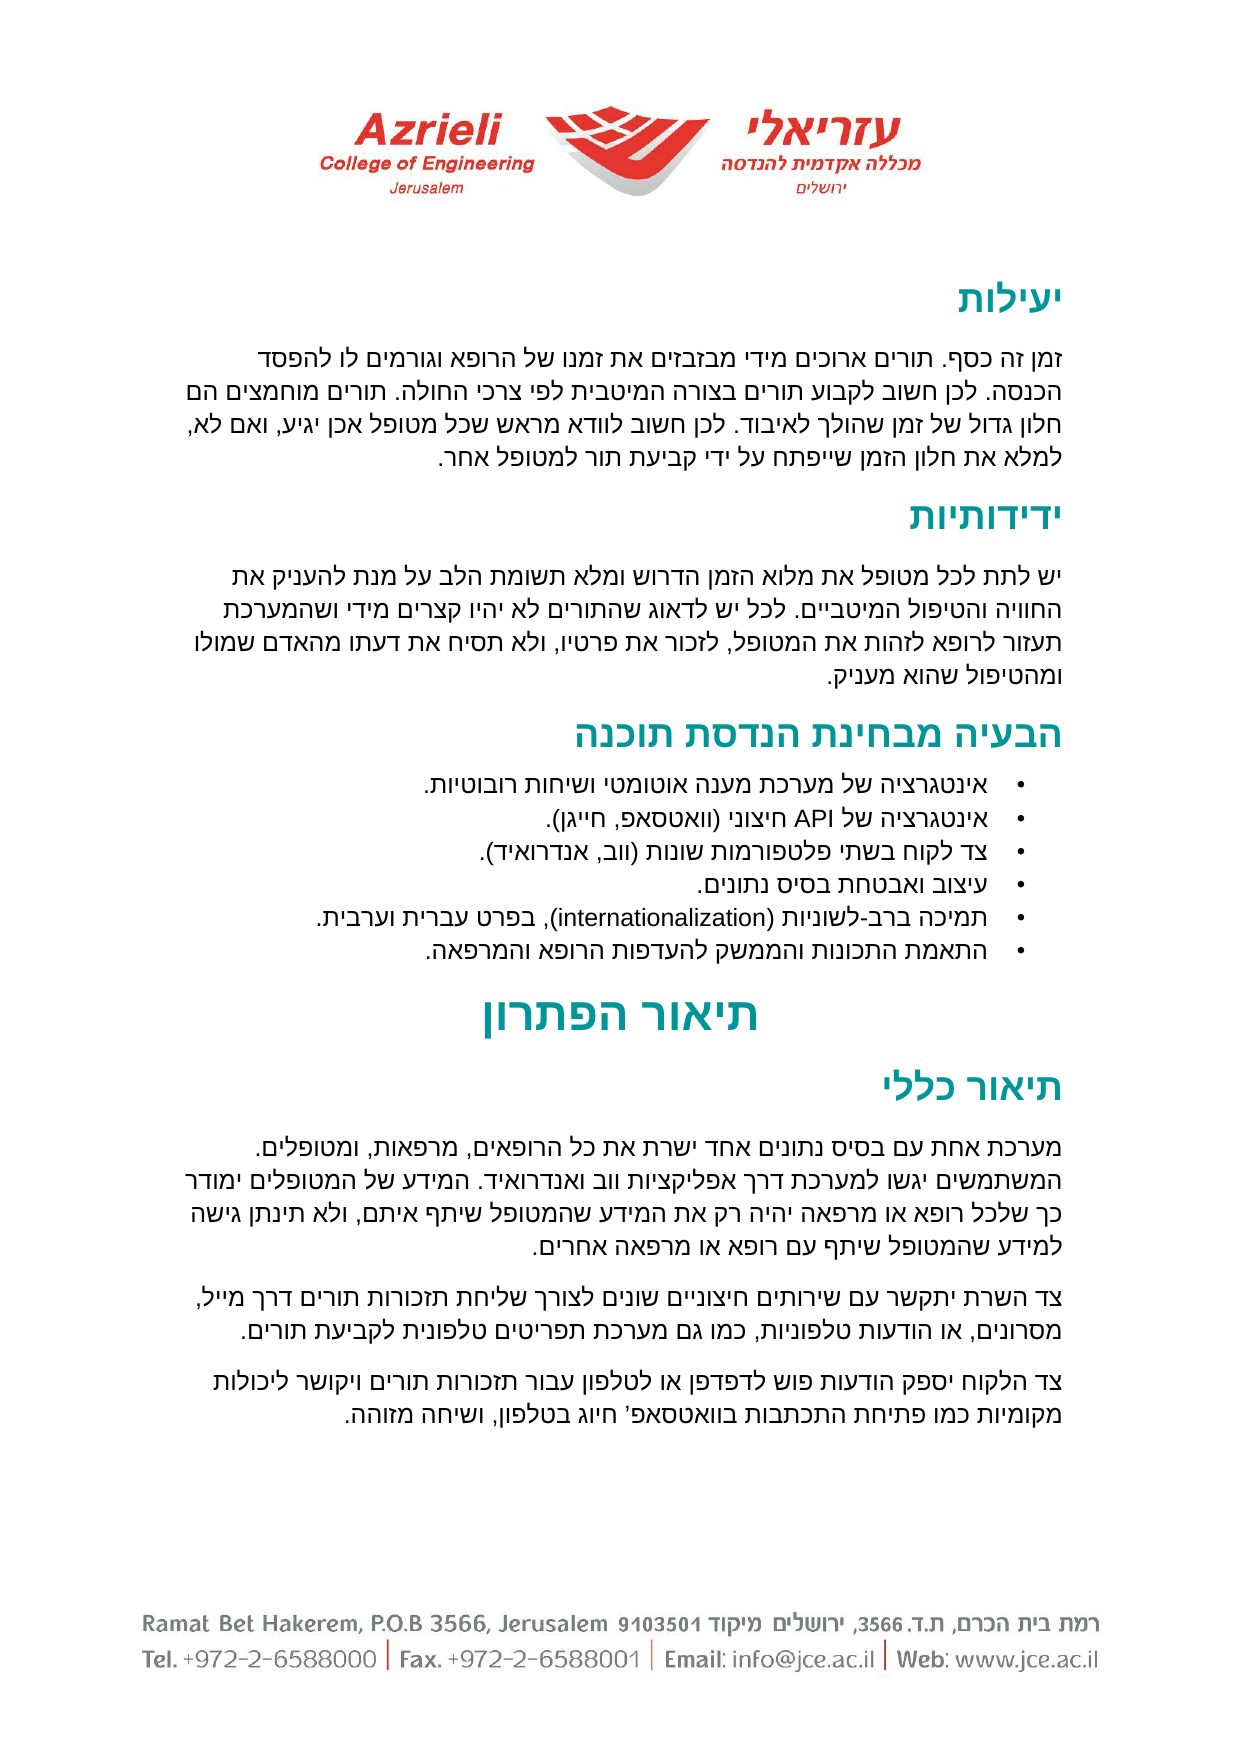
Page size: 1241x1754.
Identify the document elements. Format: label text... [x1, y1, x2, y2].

picture [107, 1593, 1133, 1702]
text צד הלקוח יספק הודעות פוש לדפדפן או לטלפון עבור תזכורות תורים ויקושר ליכולות מקומיות כמו פתיחת התכתבות בוואטסאפ’ חיוג בטלפון, ושיחה מזוהה. [177, 1367, 1063, 1429]
list תמיכה ברב-לשוניות (internationalization), בפרט עברית וערבית. [177, 903, 1026, 932]
text מערכת אחת עם בסיס נתונים אחד ישרת את כל הרופאים, מרפאות, ומטופלים. המשתמשים יגשו למערכת דרך אפליקציות ווב ואנדרואיד. המידע של המטופלים ימודר כך שלכל רופא או מרפאה יהיה רק את המידע שהמטופל שיתף איתם, ולא תינתן גישה למידע שהמטופל שיתף עם רופא או מרפאה אחרים. [177, 1133, 1063, 1261]
list צד לקוח בשתי פלטפורמות שונות (ווב, אנדרואיד). [177, 837, 1026, 866]
subtitle ידידותיות [177, 494, 1063, 537]
list התאמת התכונות והממשק להעדפות הרופא והמרפאה. [177, 936, 1026, 965]
text יש לתת לכל מטופל את מלוא הזמן הדרוש ומלא תשומת הלב על מנת להעניק את החוויה והטיפול המיטביים. לכל יש לדאוג שהתורים לא יהיו קצרים מידי ושהמערכת תעזור לרופא לזהות את המטופל, לזכור את פרטיו, ולא תסיח את דעתו מהאדם שמולו ומהטיפול שהוא מעניק. [177, 562, 1063, 690]
list עיצוב ואבטחת בסיס נתונים. [177, 870, 1026, 899]
text צד השרת יתקשר עם שירותים חיצוניים שונים לצורך שליחת תזכורות תורים דרך מייל, מסרונים, או הודעות טלפוניות, כמו גם מערכת תפריטים טלפונית לקביעת תורים. [177, 1283, 1063, 1345]
subtitle הבעיה מבחינת הנדסת תוכנה [177, 712, 1063, 755]
picture [42, 44, 1199, 221]
list אינטגרציה של API חיצוני (וואטסאפ, חייגן). [177, 803, 1026, 832]
subtitle תיאור כללי [177, 1066, 1063, 1109]
list אינטגרציה של מערכת מענה אוטומטי ושיחות רובוטיות. [177, 770, 1026, 799]
subtitle יעילות [177, 277, 1063, 320]
subtitle תיאור הפתרון [177, 987, 1063, 1040]
text זמן זה כסף. תורים ארוכים מידי מבזבזים את זמנו של הרופא וגורמים לו להפסד הכנסה. לכן חשוב לקבוע תורים בצורה המיטבית לפי צרכי החולה. תורים מוחמצים הם חלון גדול של זמן שהולך לאיבוד. לכן חשוב לוודא מראש שכל מטופל אכן יגיע, ואם לא, למלא את חלון הזמן שייפתח על ידי קביעת תור למטופל אחר. [177, 344, 1063, 472]
